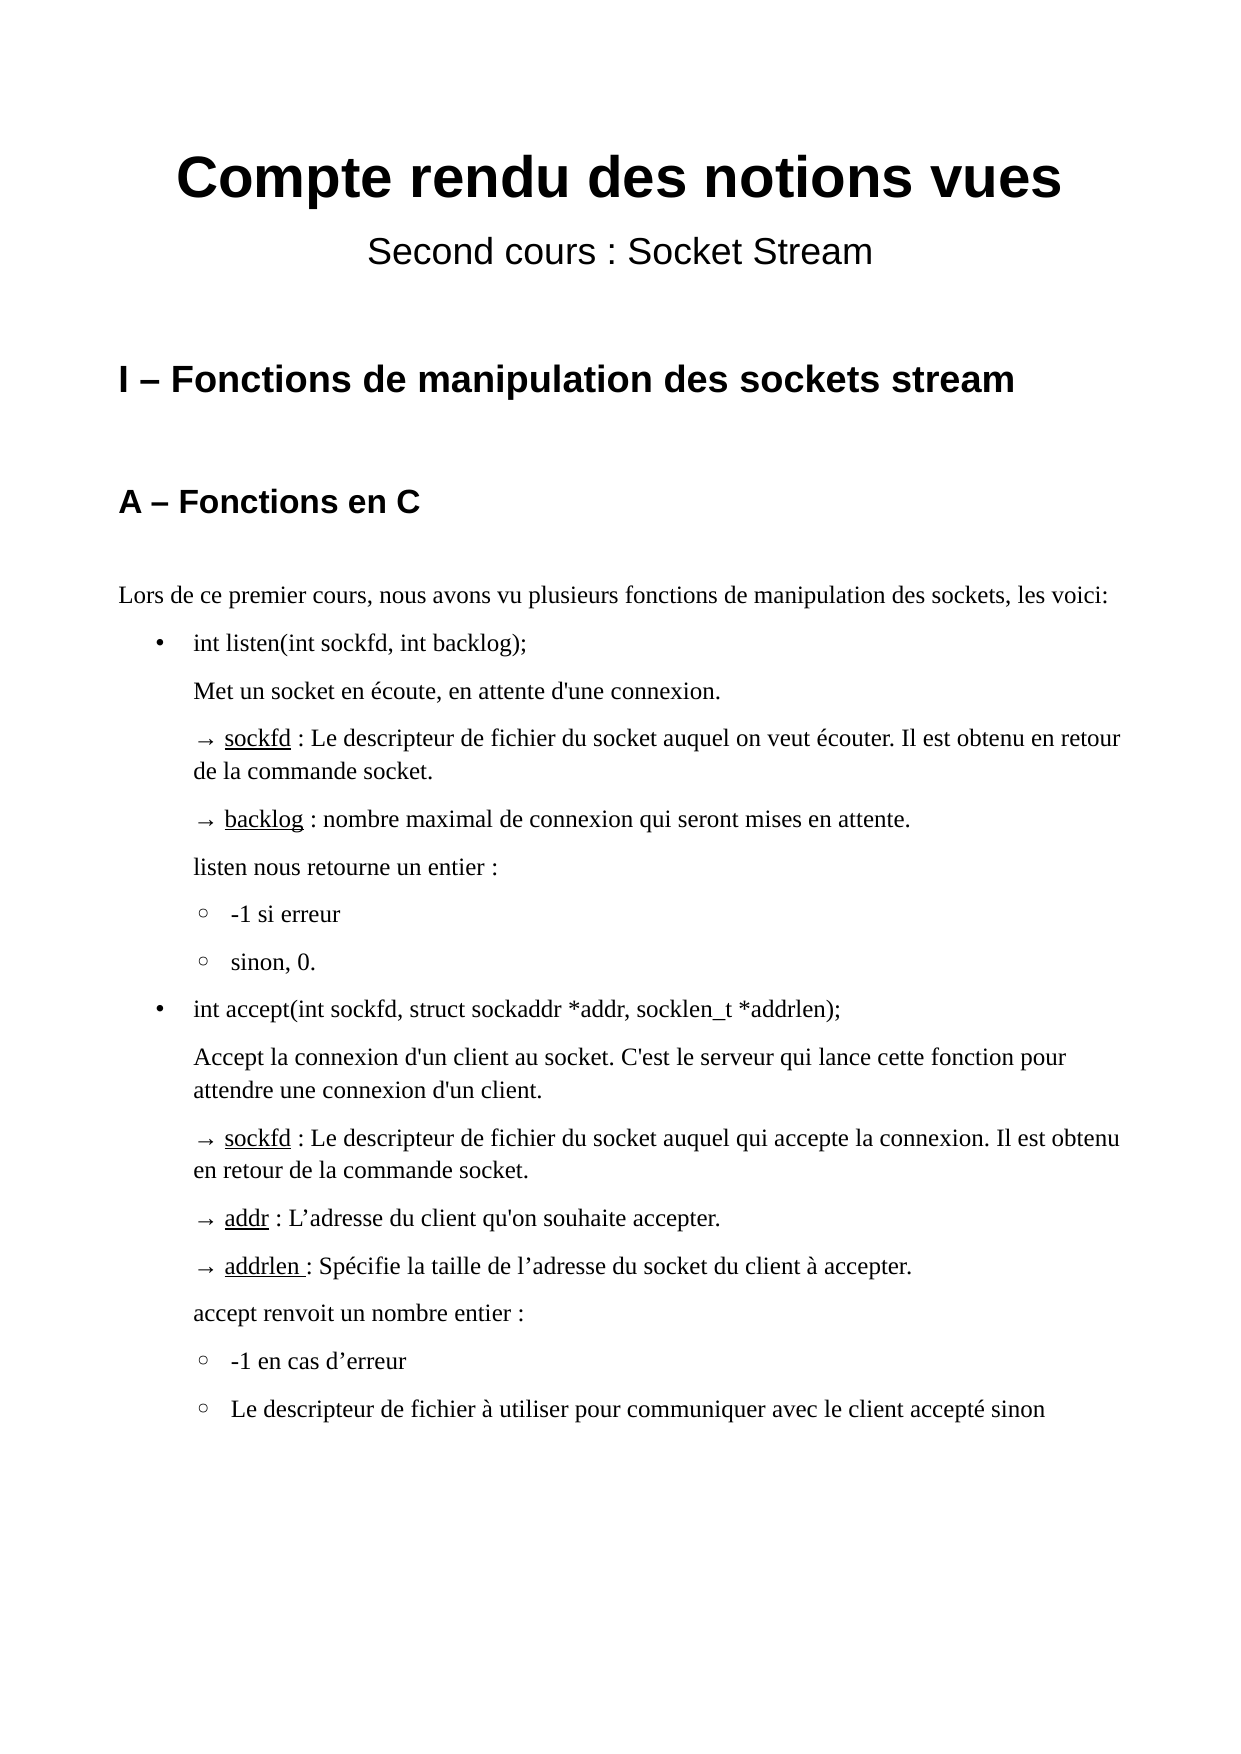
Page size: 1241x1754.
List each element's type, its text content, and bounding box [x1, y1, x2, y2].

list listen nous retourne un entier : [156, 852, 1122, 880]
list → sockfd : Le descripteur de fichier du socket auquel on veut écouter. Il est obtenu en retour de la commande socket. [156, 723, 1122, 785]
list sinon, 0. [193, 947, 1122, 976]
list Le descripteur de fichier à utiliser pour communiquer avec le client accepté sinon [193, 1394, 1122, 1422]
text Lors de ce premier cours, nous avons vu plusieurs fonctions de manipulation des sockets, les voici: [118, 581, 1122, 609]
list accept renvoit un nombre entier : [156, 1298, 1122, 1327]
list int listen(int sockfd, int backlog); [156, 628, 1122, 657]
list int accept(int sockfd, struct sockaddr *addr, socklen_t *addrlen); [156, 994, 1122, 1023]
list -1 si erreur [193, 899, 1122, 928]
list → addr : L’adresse du client qu'on souhaite accepter. [156, 1203, 1122, 1232]
list Met un socket en écoute, en attente d'une connexion. [156, 676, 1122, 704]
list → addrlen : Spécifie la taille de l’adresse du socket du client à accepter. [156, 1251, 1122, 1279]
list -1 en cas d’erreur [193, 1346, 1122, 1375]
subtitle Second cours : Socket Stream [118, 229, 1122, 272]
list Accept la connexion d'un client au socket. C'est le serveur qui lance cette fonction pour attendre une connexion d'un client. [156, 1042, 1122, 1104]
title Compte rendu des notions vues [118, 143, 1122, 210]
list → sockfd : Le descripteur de fichier du socket auquel qui accepte la connexion. Il est obtenu en retour de la commande socket. [156, 1123, 1122, 1184]
list → backlog : nombre maximal de connexion qui seront mises en attente. [156, 804, 1122, 833]
subtitle I – Fonctions de manipulation des sockets stream [118, 357, 1122, 401]
subtitle A – Fonctions en C [118, 482, 1122, 520]
